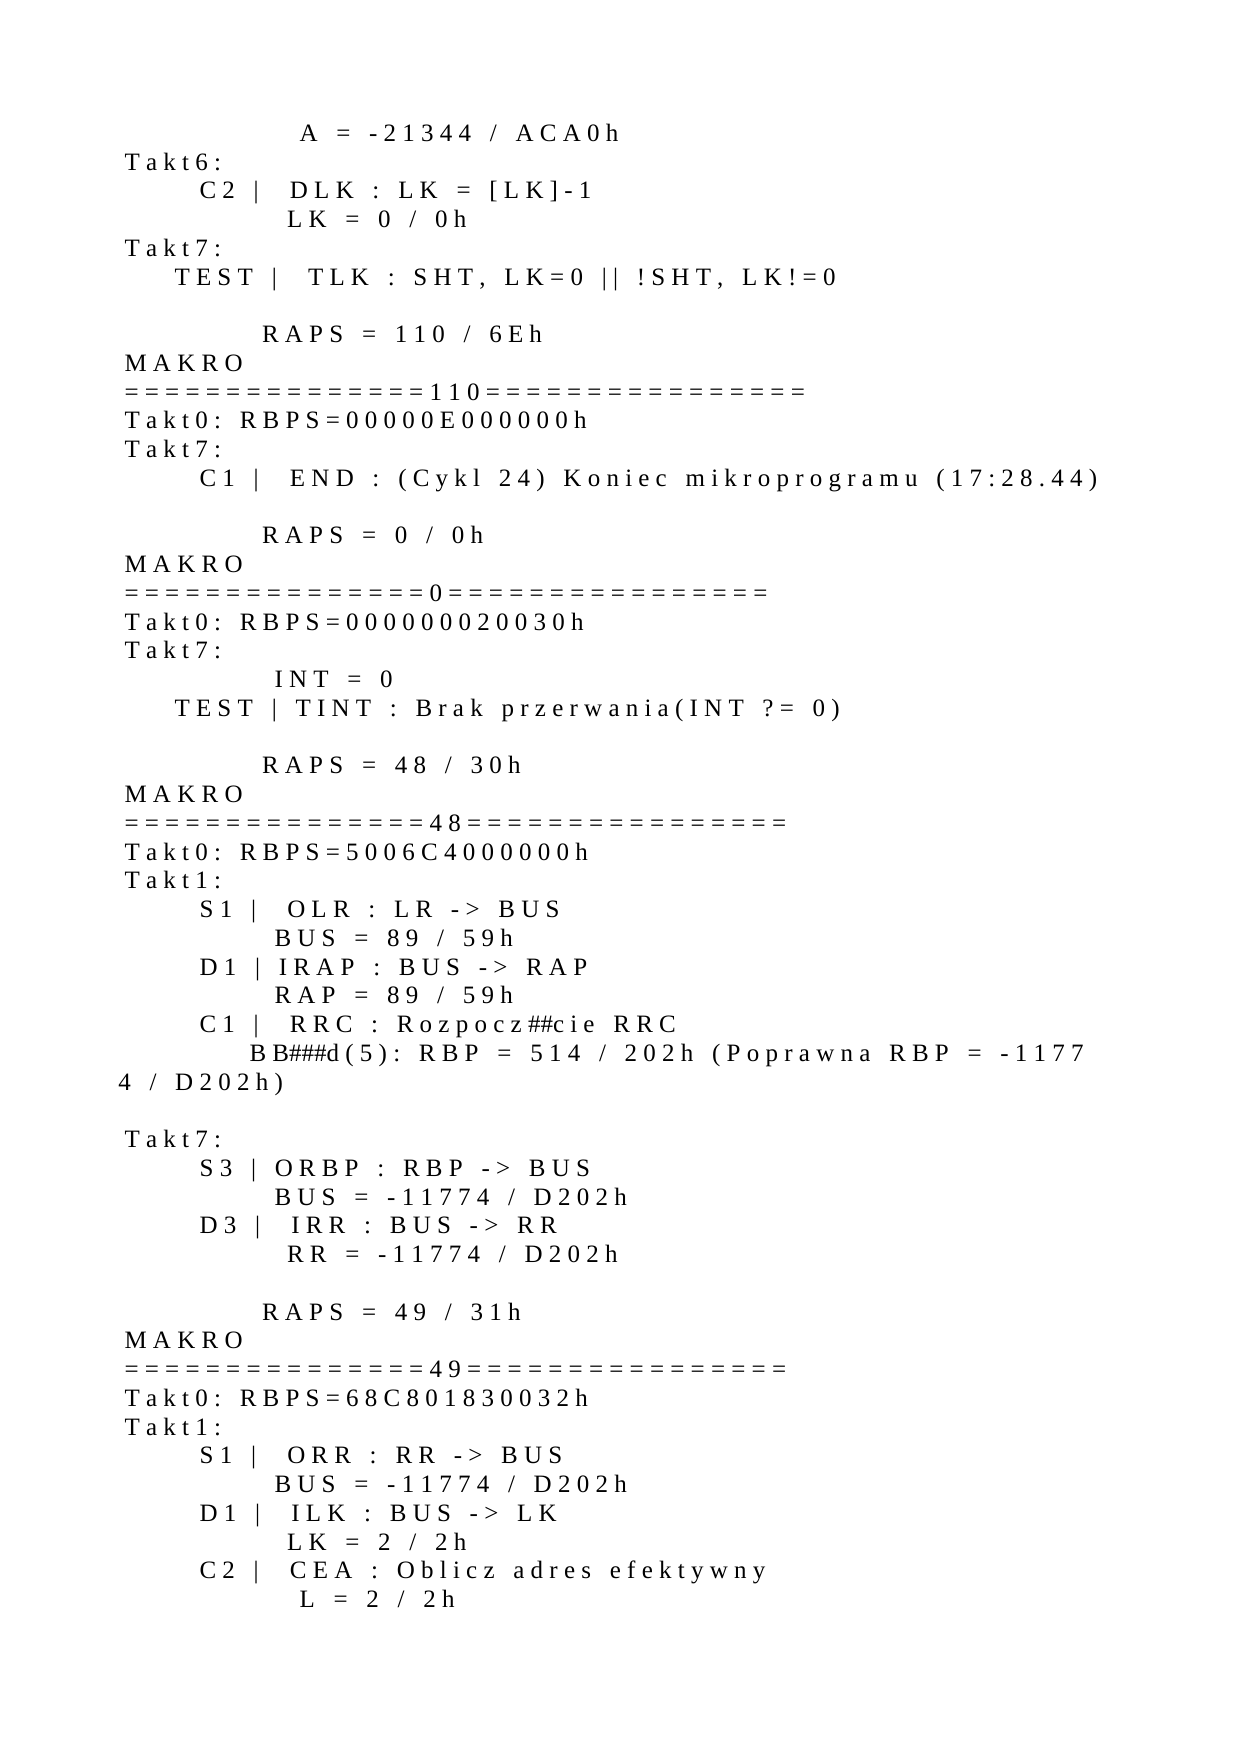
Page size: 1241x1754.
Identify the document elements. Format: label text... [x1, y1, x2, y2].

text T a k t 7 : [118, 434, 1122, 463]
text = = = = = = = = = = = = = = = 4 8 = = = = = = = = = = = = = = = = [118, 808, 1122, 837]
text S 3 | O R B P : R B P - > B U S [118, 1153, 1122, 1182]
text C 1 | E N D : ( C y k l 2 4 ) K o n i e c m i k r o p r o g r a m u ( 1 7 : 2 8 . 4 4 ) [118, 463, 1122, 492]
text T E S T | T L K : S H T , L K = 0 | | ! S H T , L K ! = 0 [118, 262, 1122, 291]
text C 1 | R R C : R o z p o c z ##c i e R R C [118, 1009, 1122, 1038]
text T a k t 0 : R B P S = 0 0 0 0 0 E 0 0 0 0 0 0 h [118, 406, 1122, 434]
text M A K R O [118, 1326, 1122, 1354]
text D 1 | I R A P : B U S - > R A P [118, 952, 1122, 981]
text T a k t 1 : [118, 1412, 1122, 1441]
text T a k t 6 : [118, 147, 1122, 176]
text L K = 2 / 2 h [118, 1527, 1122, 1556]
text R R = - 1 1 7 7 4 / D 2 0 2 h [118, 1239, 1122, 1268]
text T a k t 7 : [118, 636, 1122, 664]
text R A P S = 0 / 0 h [118, 521, 1122, 549]
text I N T = 0 [118, 664, 1122, 693]
text B U S = - 1 1 7 7 4 / D 2 0 2 h [118, 1182, 1122, 1211]
text A = - 2 1 3 4 4 / A C A 0 h [118, 118, 1122, 147]
text M A K R O [118, 549, 1122, 578]
text L = 2 / 2 h [118, 1584, 1122, 1613]
text B U S = 8 9 / 5 9 h [118, 923, 1122, 952]
text T a k t 7 : [118, 1124, 1122, 1153]
text R A P S = 4 8 / 3 0 h [118, 751, 1122, 779]
text T a k t 0 : R B P S = 5 0 0 6 C 4 0 0 0 0 0 0 h [118, 837, 1122, 866]
text = = = = = = = = = = = = = = = 0 = = = = = = = = = = = = = = = = [118, 578, 1122, 607]
text = = = = = = = = = = = = = = = 1 1 0 = = = = = = = = = = = = = = = = [118, 377, 1122, 406]
text T a k t 0 : R B P S = 0 0 0 0 0 0 0 2 0 0 3 0 h [118, 607, 1122, 636]
text M A K R O [118, 779, 1122, 808]
text T a k t 1 : [118, 866, 1122, 894]
text C 2 | C E A : O b l i c z a d r e s e f e k t y w n y [118, 1556, 1122, 1584]
text = = = = = = = = = = = = = = = 4 9 = = = = = = = = = = = = = = = = [118, 1354, 1122, 1383]
text C 2 | D L K : L K = [ L K ] - 1 [118, 176, 1122, 204]
text B B###d ( 5 ) : R B P = 5 1 4 / 2 0 2 h ( P o p r a w n a R B P = - 1 1 7 7 4 / D 2 0 2 h ) [118, 1038, 1122, 1096]
text R A P = 8 9 / 5 9 h [118, 981, 1122, 1009]
text R A P S = 4 9 / 3 1 h [118, 1297, 1122, 1326]
text D 1 | I L K : B U S - > L K [118, 1498, 1122, 1527]
text S 1 | O L R : L R - > B U S [118, 894, 1122, 923]
text T E S T | T I N T : B r a k p r z e r w a n i a ( I N T ? = 0 ) [118, 693, 1122, 722]
text T a k t 7 : [118, 233, 1122, 262]
text L K = 0 / 0 h [118, 204, 1122, 233]
text D 3 | I R R : B U S - > R R [118, 1211, 1122, 1239]
text R A P S = 1 1 0 / 6 E h [118, 319, 1122, 348]
text T a k t 0 : R B P S = 6 8 C 8 0 1 8 3 0 0 3 2 h [118, 1383, 1122, 1412]
text M A K R O [118, 348, 1122, 377]
text S 1 | O R R : R R - > B U S [118, 1441, 1122, 1469]
text B U S = - 1 1 7 7 4 / D 2 0 2 h [118, 1469, 1122, 1498]
